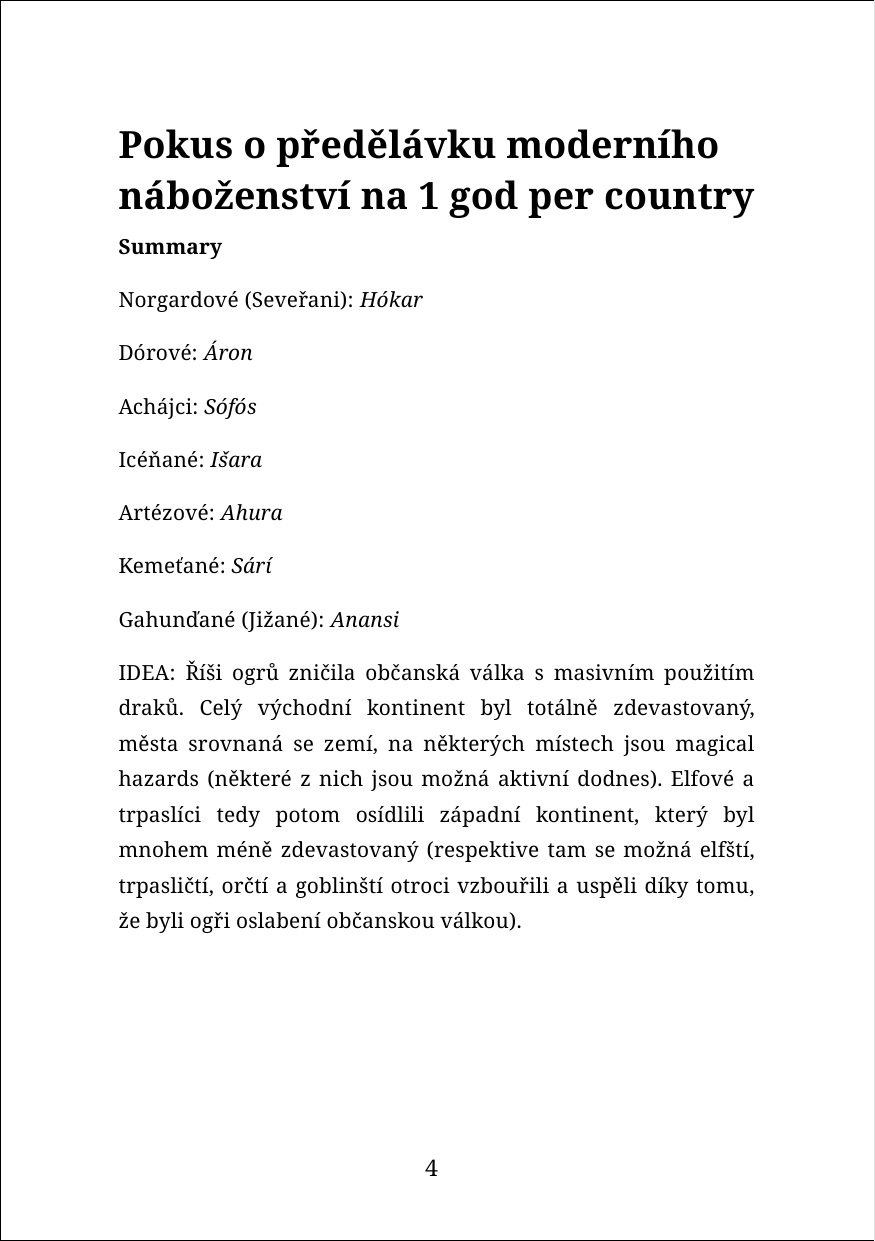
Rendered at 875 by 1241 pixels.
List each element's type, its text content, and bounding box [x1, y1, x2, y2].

text IDEA: Říši ogrů zničila občanská válka s masivním použitím draků. Celý východní kontinent byl totálně zdevastovaný, města srovnaná se zemí, na některých místech jsou magical hazards (některé z nich jsou možná aktivní dodnes). Elfové a trpaslíci tedy potom osídlili západní kontinent, který byl mnohem méně zdevastovaný (respektive tam se možná elfští, trpasličtí, orčtí a goblinští otroci vzbouřili a uspěli díky tomu, že byli ogři oslabení občanskou válkou). [118, 658, 756, 935]
text Achájci: Sófós [118, 392, 756, 420]
text Kemeťané: Sárí [118, 551, 756, 580]
text Icéňané: Išara [118, 445, 756, 473]
subtitle Pokus o předělávku moderního náboženství na 1 god per country [118, 118, 756, 220]
text Summary [118, 232, 756, 261]
text Artézové: Ahura [118, 498, 756, 527]
text Dórové: Áron [118, 338, 756, 367]
text Gahunďané (Jižané): Anansi [118, 605, 756, 633]
text Norgardové (Seveřani): Hókar [118, 285, 756, 314]
